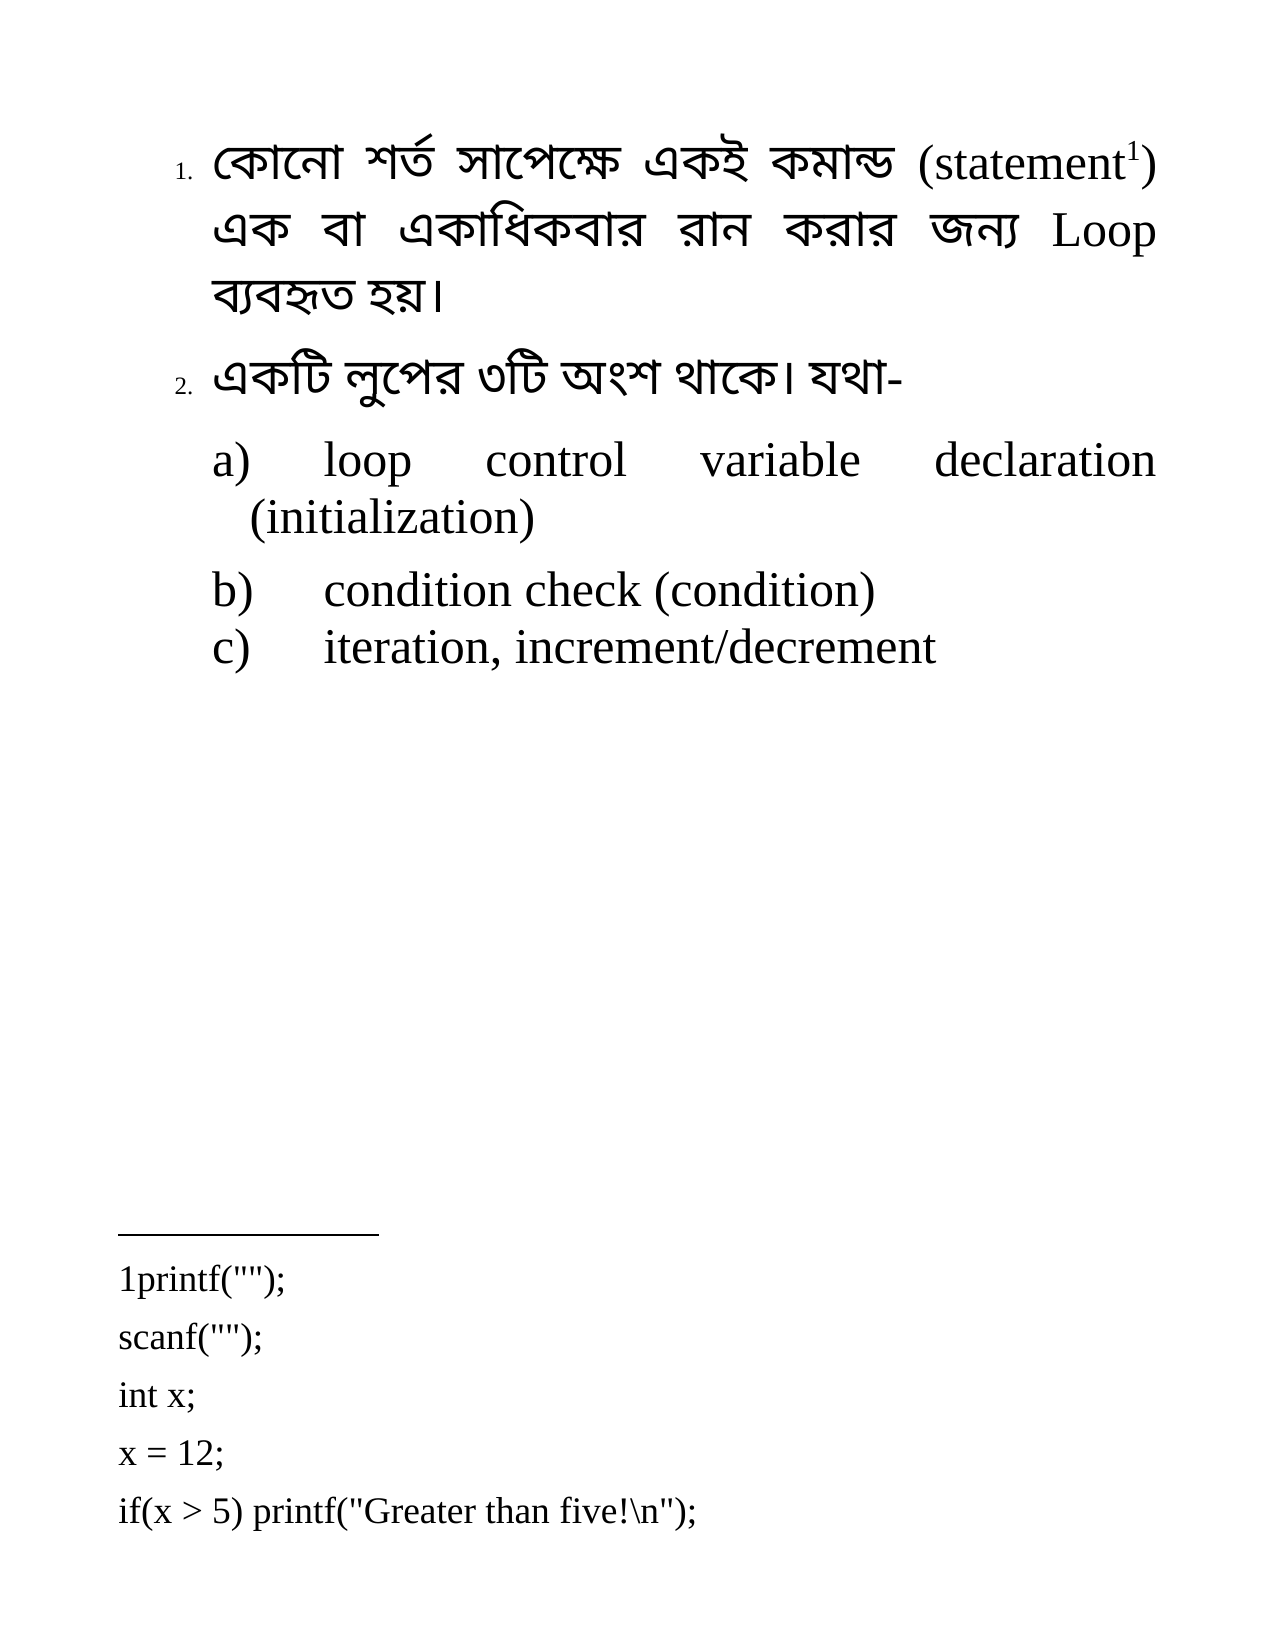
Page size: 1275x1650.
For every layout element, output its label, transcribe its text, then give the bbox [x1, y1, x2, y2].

list condition check (condition) [212, 559, 1157, 617]
list x = 12; [118, 1431, 1157, 1474]
list কোনো শর্ত সাপেক্ষে একই কমান্ড (statement) এক বা একাধিকবার রান করার জন্য Loop ব্যবহৃত হয়। [174, 133, 1157, 332]
list একটি লুপের ৩টি অংশ থাকে। যথা- [174, 347, 1157, 414]
list scanf(""); [118, 1314, 1157, 1357]
list loop control variable declaration (initialization) [212, 429, 1157, 544]
list printf(""); [118, 1256, 1157, 1299]
list int x; [118, 1372, 1157, 1416]
list if(x > 5) printf("Greater than five!\n"); [118, 1489, 1157, 1532]
list iteration, increment/decrement [212, 617, 1157, 674]
